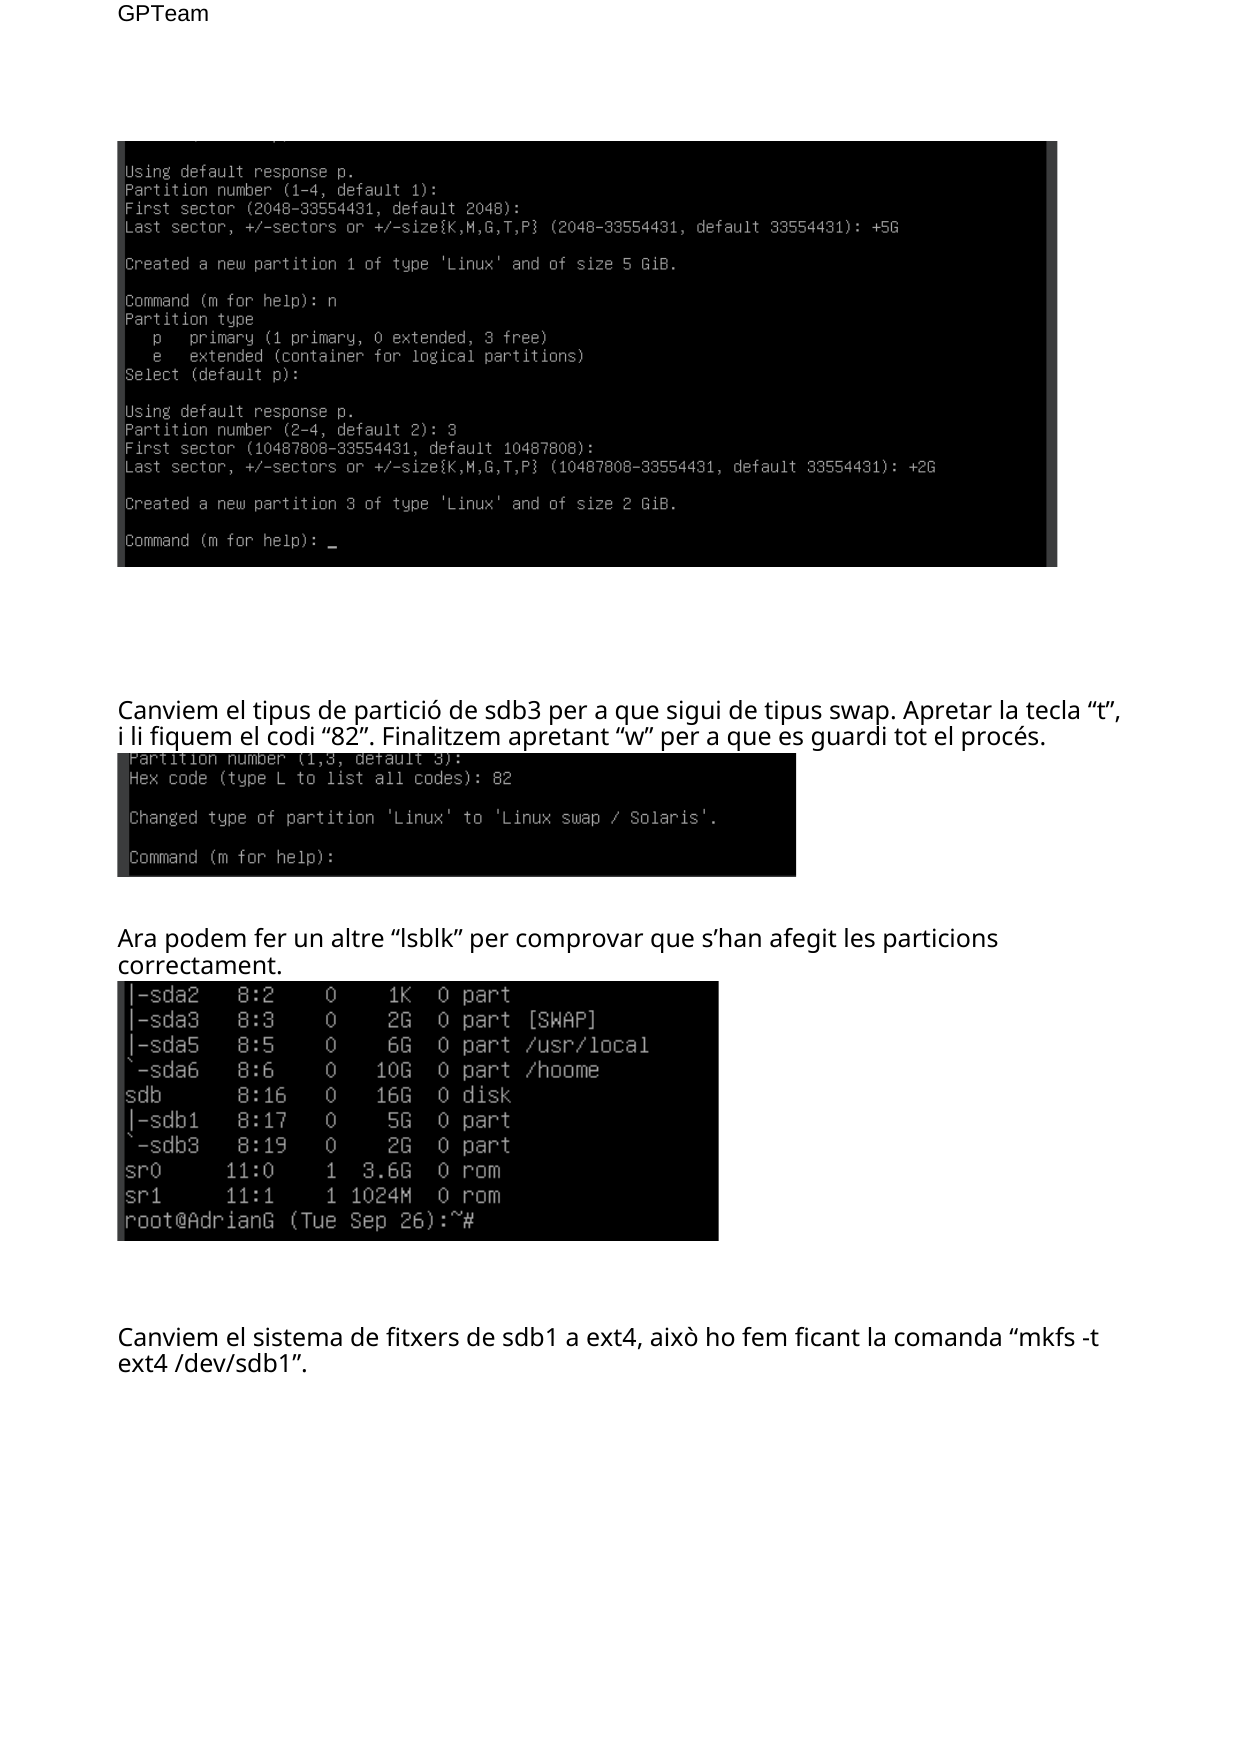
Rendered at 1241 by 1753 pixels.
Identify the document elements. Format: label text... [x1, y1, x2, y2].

text Ara podem fer un altre “lsblk” per comprovar que s’han afegit les particions correctament. [117, 926, 1128, 982]
picture [117, 981, 719, 1241]
picture [117, 141, 1058, 567]
picture [117, 753, 797, 877]
text Canviem el tipus de partició de sdb3 per a que sigui de tipus swap. Apretar la tecla “t”, i li fiquem el codi “82”. Finalitzem apretant “w” per a que es guardi tot el procés. [117, 697, 1128, 753]
text Canviem el sistema de fitxers de sdb1 a ext4, això ho fem ficant la comanda “mkfs -t ext4 /dev/sdb1”. [117, 1324, 1128, 1380]
